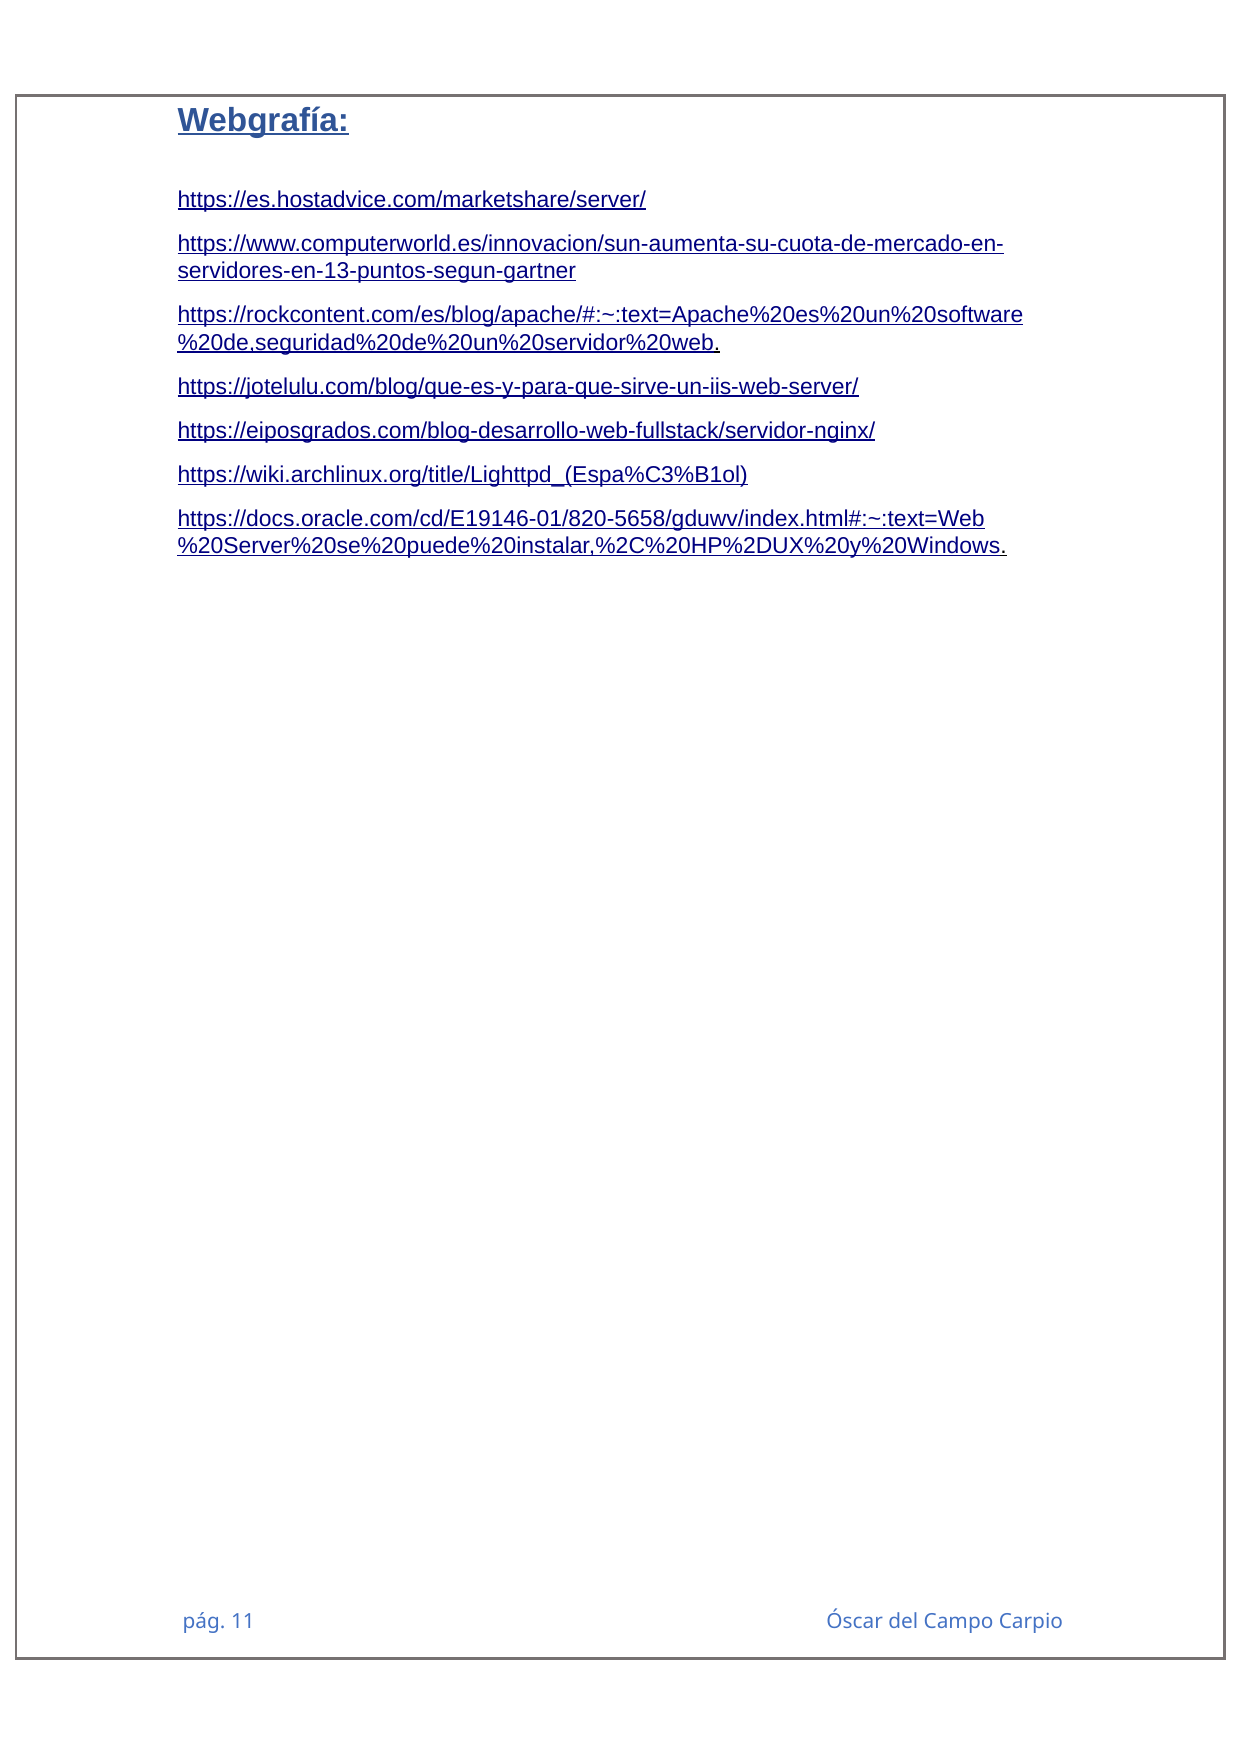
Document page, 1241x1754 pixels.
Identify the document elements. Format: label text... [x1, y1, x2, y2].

subtitle Webgrafía: [177, 100, 1063, 138]
text https://es.hostadvice.com/marketshare/server/ [177, 186, 1063, 212]
text https://jotelulu.com/blog/que-es-y-para-que-sirve-un-iis-web-server/ [177, 373, 1063, 399]
text https://wiki.archlinux.org/title/Lighttpd_(Espa%C3%B1ol) [177, 461, 1063, 487]
text https://rockcontent.com/es/blog/apache/#:~:text=Apache%20es%20un%20software%20de,seguridad%20de%20un%20servidor%20web. [177, 301, 1063, 355]
text https://www.computerworld.es/innovacion/sun-aumenta-su-cuota-de-mercado-en-servidores-en-13-puntos-segun-gartner [177, 230, 1063, 283]
text https://eiposgrados.com/blog-desarrollo-web-fullstack/servidor-nginx/ [177, 417, 1063, 443]
text https://docs.oracle.com/cd/E19146-01/820-5658/gduwv/index.html#:~:text=Web%20Server%20se%20puede%20instalar,%2C%20HP%2DUX%20y%20Windows. [177, 505, 1063, 558]
